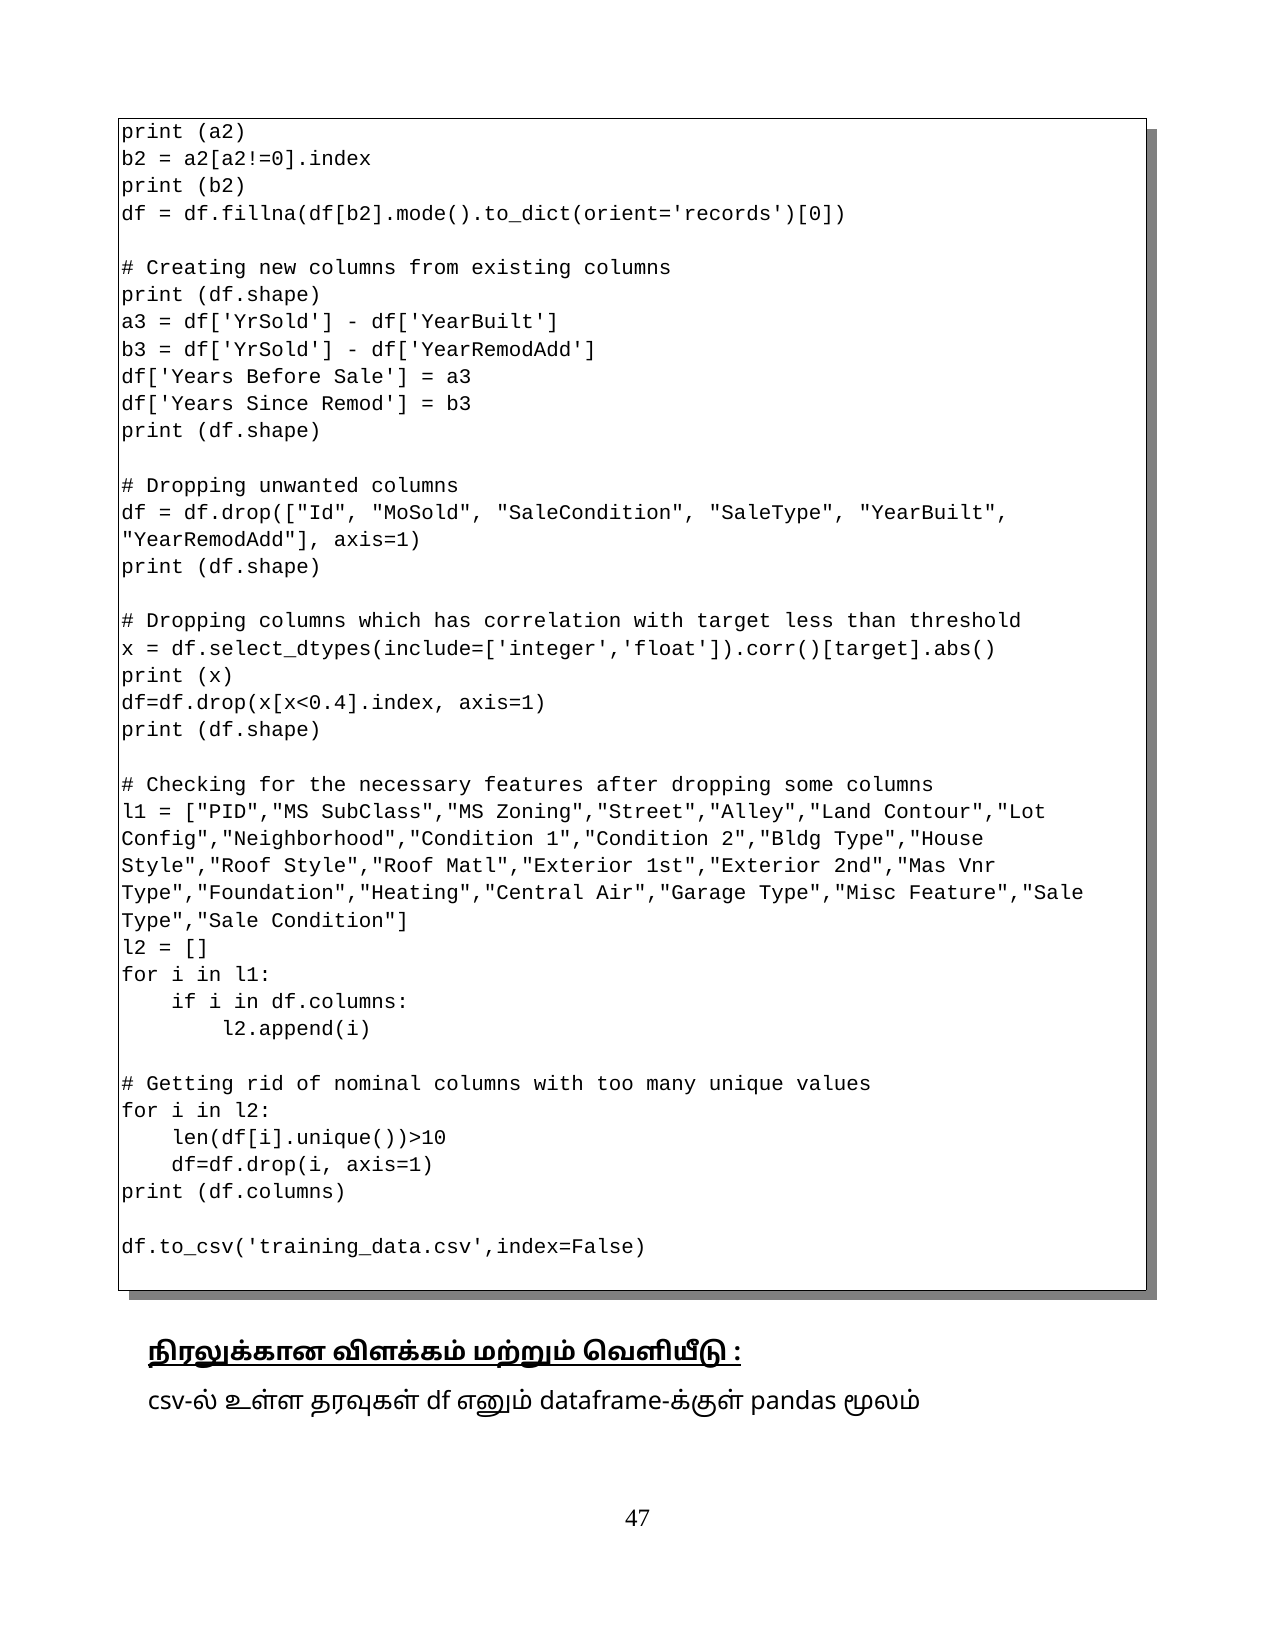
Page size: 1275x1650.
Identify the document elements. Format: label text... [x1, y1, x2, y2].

text x = df.select_dtypes(include=['integer','float']).corr()[target].abs() [119, 635, 1146, 661]
text df = df.fillna(df[b2].mode().to_dict(orient='records')[0]) [119, 200, 1146, 226]
text print (x) [119, 662, 1146, 688]
text for i in l2: [119, 1097, 1146, 1123]
text df = df.drop(["Id", "MoSold", "SaleCondition", "SaleType", "YearBuilt", "YearRemodAdd"], axis=1) [119, 499, 1146, 553]
text csv-ல் உள்ள தரவுகள் df எனும் dataframe-க்குள் pandas மூலம் [118, 1353, 1157, 1449]
text print (df.shape) [119, 281, 1146, 308]
text l1 = ["PID","MS SubClass","MS Zoning","Street","Alley","Land Contour","Lot Config","Neighborhood","Condition 1","Condition 2","Bldg Type","House Style","Roof Style","Roof Matl","Exterior 1st","Exterior 2nd","Mas Vnr Type","Foundation","Heating","Central Air","Garage Type","Misc Feature","Sale Type","Sale Condition"] [119, 798, 1146, 933]
text b3 = df['YrSold'] - df['YearRemodAdd'] [119, 336, 1146, 362]
text if i in df.columns: [119, 988, 1146, 1015]
text # Dropping columns which has correlation with target less than threshold [119, 607, 1146, 634]
text df['Years Since Remod'] = b3 [119, 390, 1146, 417]
text print (df.shape) [119, 716, 1146, 743]
text b2 = a2[a2!=0].index [119, 145, 1146, 172]
text # Creating new columns from existing columns [119, 254, 1146, 281]
text print (b2) [119, 172, 1146, 199]
text a3 = df['YrSold'] - df['YearBuilt'] [119, 308, 1146, 335]
text df['Years Before Sale'] = a3 [119, 363, 1146, 389]
text print (df.shape) [119, 553, 1146, 580]
text len(df[i].unique())>10 [119, 1124, 1146, 1151]
text print (a2) [119, 119, 1146, 145]
text print (df.columns) [119, 1178, 1146, 1205]
text # Getting rid of nominal columns with too many unique values [119, 1070, 1146, 1096]
text l2.append(i) [119, 1015, 1146, 1042]
text df.to_csv('training_data.csv',index=False) [119, 1233, 1146, 1259]
text for i in l1: [119, 961, 1146, 988]
text # Dropping unwanted columns [119, 472, 1146, 498]
text print (df.shape) [119, 417, 1146, 444]
text # Checking for the necessary features after dropping some columns [119, 771, 1146, 797]
text df=df.drop(i, axis=1) [119, 1151, 1146, 1178]
text l2 = [] [119, 934, 1146, 960]
text நிரலுக்கான விளக்கம் மற்றும் வெளியீடு : [118, 1304, 1157, 1353]
text df=df.drop(x[x<0.4].index, axis=1) [119, 689, 1146, 716]
